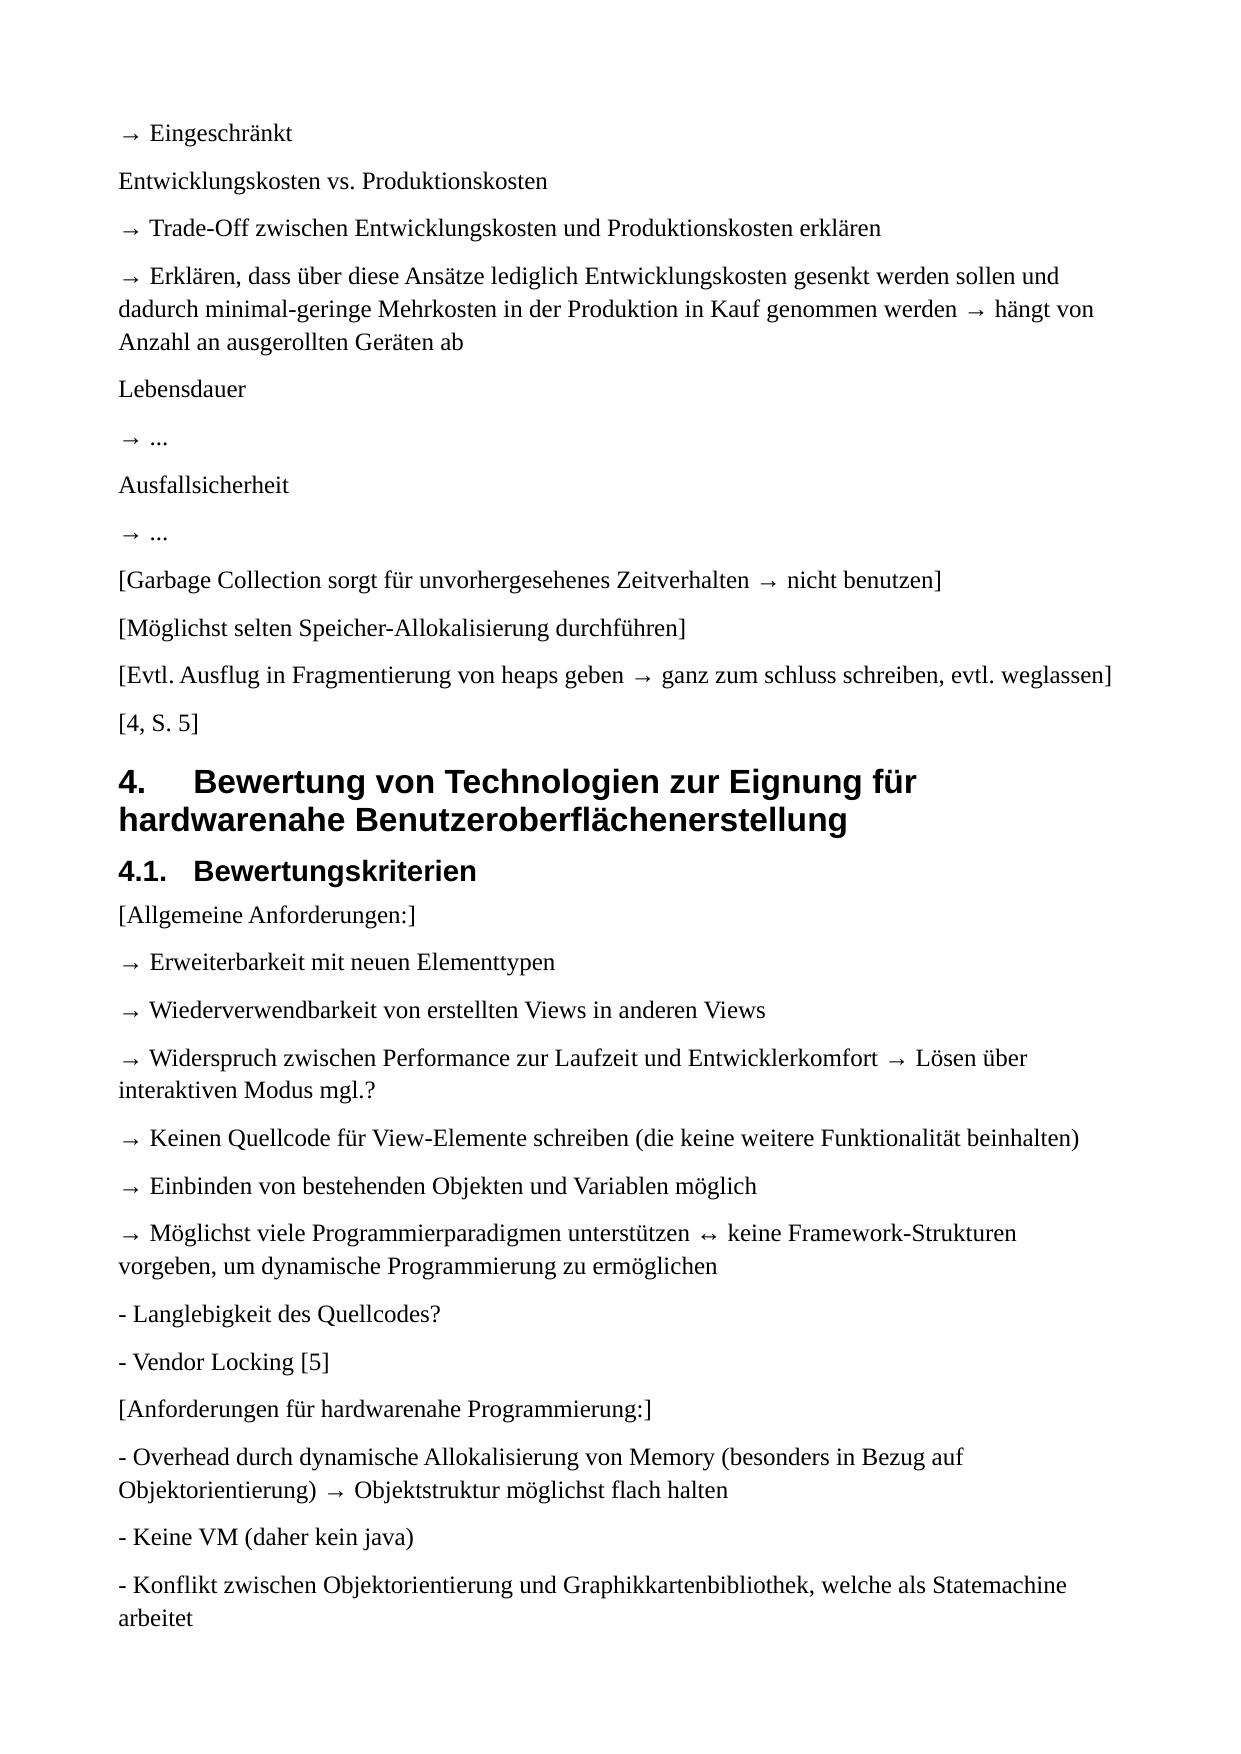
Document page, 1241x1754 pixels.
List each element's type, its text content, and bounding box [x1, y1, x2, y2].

text Ausfallsicherheit [118, 470, 1122, 498]
text → Trade-Off zwischen Entwicklungskosten und Produktionskosten erklären [118, 213, 1122, 242]
text - Langlebigkeit des Quellcodes? [118, 1299, 1122, 1328]
text [Allgemeine Anforderungen:] [118, 900, 1122, 928]
subtitle Bewertung von Technologien zur Eignung für hardwarenahe Benutzeroberflächenerstellung [118, 762, 1122, 839]
text [4, S. 5] [118, 708, 1122, 737]
text → Eingeschränkt [118, 118, 1122, 147]
text → Möglichst viele Programmierparadigmen unterstützen ↔ keine Framework-Strukturen vorgeben, um dynamische Programmierung zu ermöglichen [118, 1218, 1122, 1280]
text - Konflikt zwischen Objektorientierung und Graphikkartenbibliothek, welche als Statemachine arbeitet [118, 1570, 1122, 1632]
text - Keine VM (daher kein java) [118, 1522, 1122, 1551]
text Entwicklungskosten vs. Produktionskosten [118, 166, 1122, 194]
text [Garbage Collection sorgt für unvorhergesehenes Zeitverhalten → nicht benutzen] [118, 565, 1122, 594]
text - Overhead durch dynamische Allokalisierung von Memory (besonders in Bezug auf Objektorientierung) → Objektstruktur möglichst flach halten [118, 1442, 1122, 1504]
text → Einbinden von bestehenden Objekten und Variablen möglich [118, 1171, 1122, 1199]
text → ... [118, 422, 1122, 451]
text → Widerspruch zwischen Performance zur Laufzeit und Entwicklerkomfort → Lösen über interaktiven Modus mgl.? [118, 1043, 1122, 1104]
text → Erklären, dass über diese Ansätze lediglich Entwicklungskosten gesenkt werden sollen und dadurch minimal-geringe Mehrkosten in der Produktion in Kauf genommen werden → hängt von Anzahl an ausgerollten Geräten ab [118, 261, 1122, 356]
text [Anforderungen für hardwarenahe Programmierung:] [118, 1394, 1122, 1423]
text → Keinen Quellcode für View-Elemente schreiben (die keine weitere Funktionalität beinhalten) [118, 1123, 1122, 1152]
text Lebensdauer [118, 374, 1122, 403]
text → Erweiterbarkeit mit neuen Elementtypen [118, 947, 1122, 976]
text → Wiederverwendbarkeit von erstellten Views in anderen Views [118, 995, 1122, 1024]
text → ... [118, 517, 1122, 546]
text [Möglichst selten Speicher-Allokalisierung durchführen] [118, 613, 1122, 641]
subtitle Bewertungskriterien [118, 853, 1122, 887]
text - Vendor Locking [5] [118, 1347, 1122, 1375]
text [Evtl. Ausflug in Fragmentierung von heaps geben → ganz zum schluss schreiben, evtl. weglassen] [118, 660, 1122, 689]
